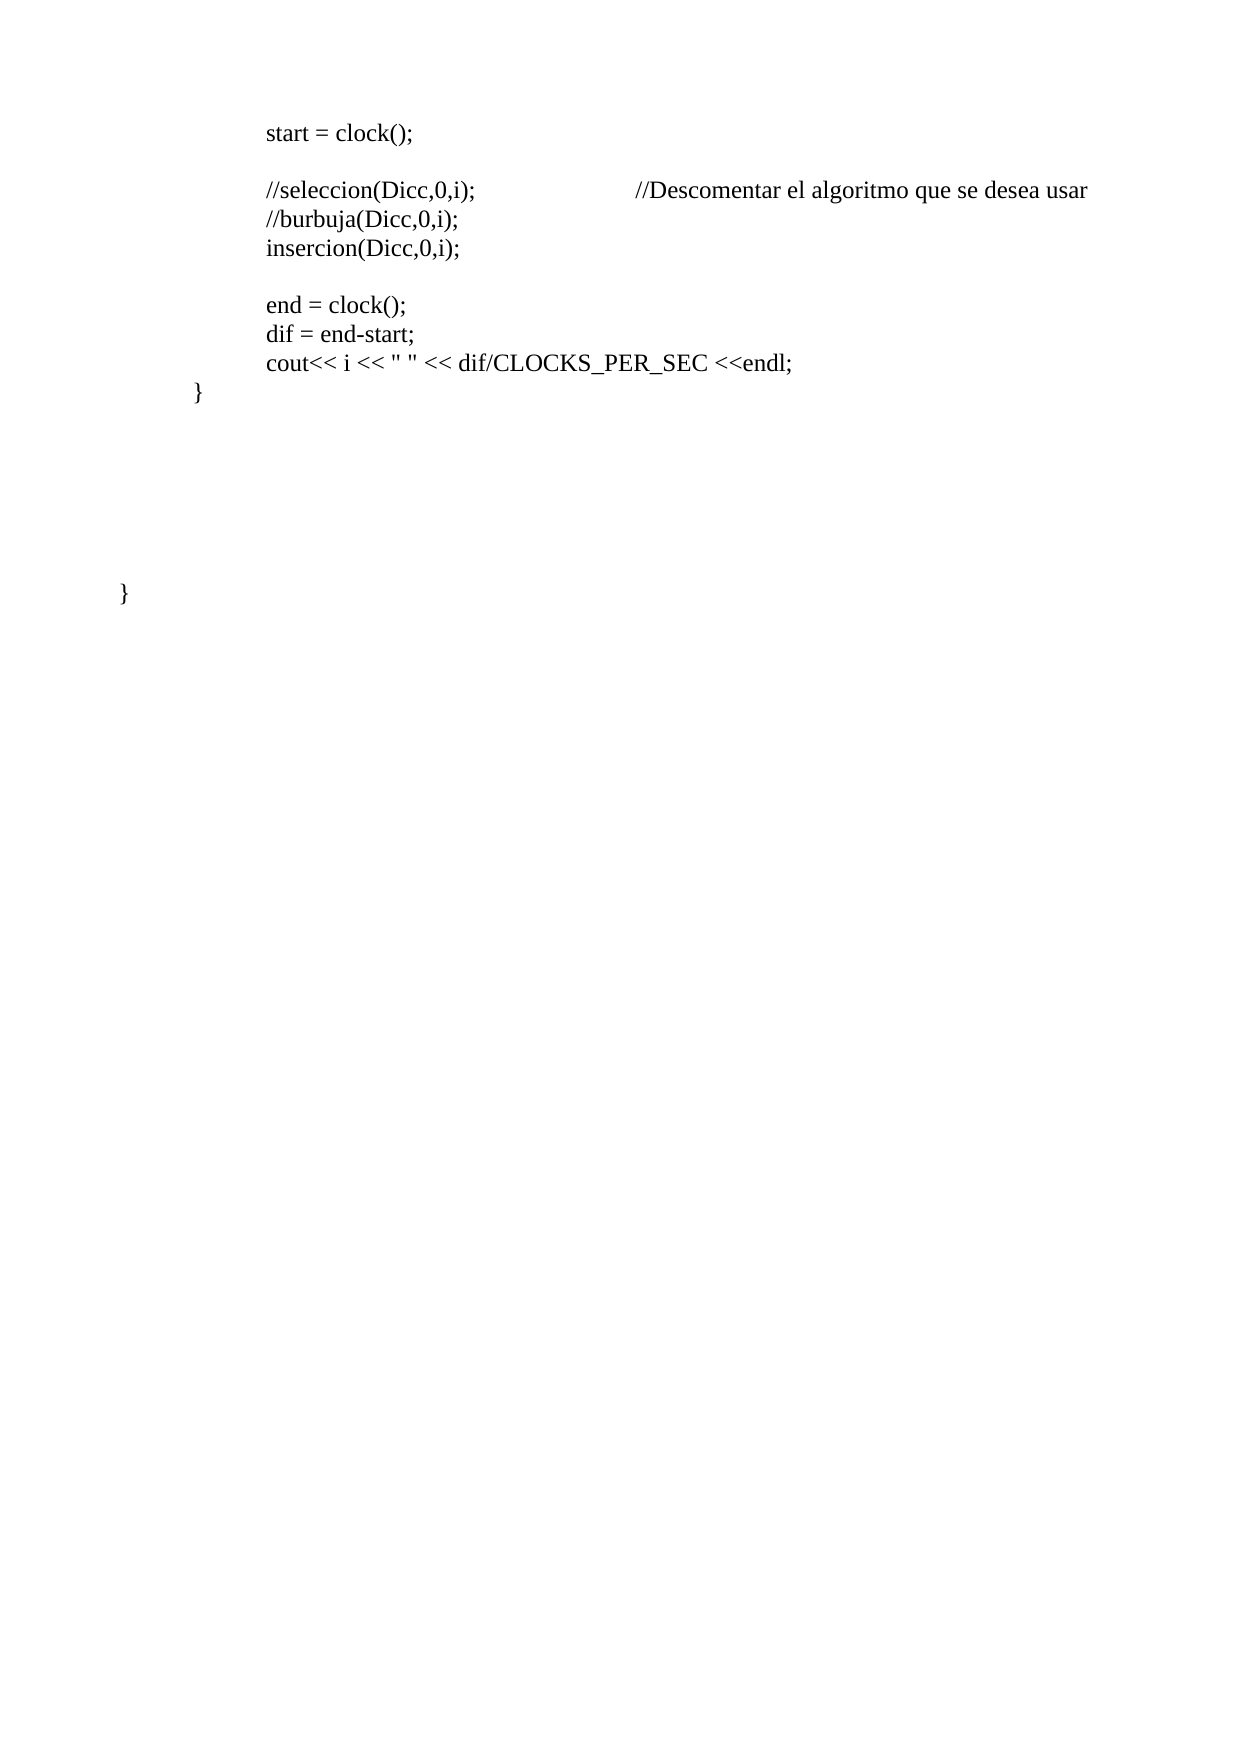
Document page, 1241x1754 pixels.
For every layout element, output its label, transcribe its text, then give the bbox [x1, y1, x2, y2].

text dif = end-start; [118, 319, 1122, 348]
text start = clock(); [118, 118, 1122, 147]
text } [118, 377, 1122, 406]
text cout<< i << " " << dif/CLOCKS_PER_SEC <<endl; [118, 348, 1122, 377]
text } [118, 578, 1122, 607]
text end = clock(); [118, 291, 1122, 319]
text //burbuja(Dicc,0,i); [118, 204, 1122, 233]
text //seleccion(Dicc,0,i); //Descomentar el algoritmo que se desea usar [118, 176, 1122, 204]
text insercion(Dicc,0,i); [118, 233, 1122, 262]
